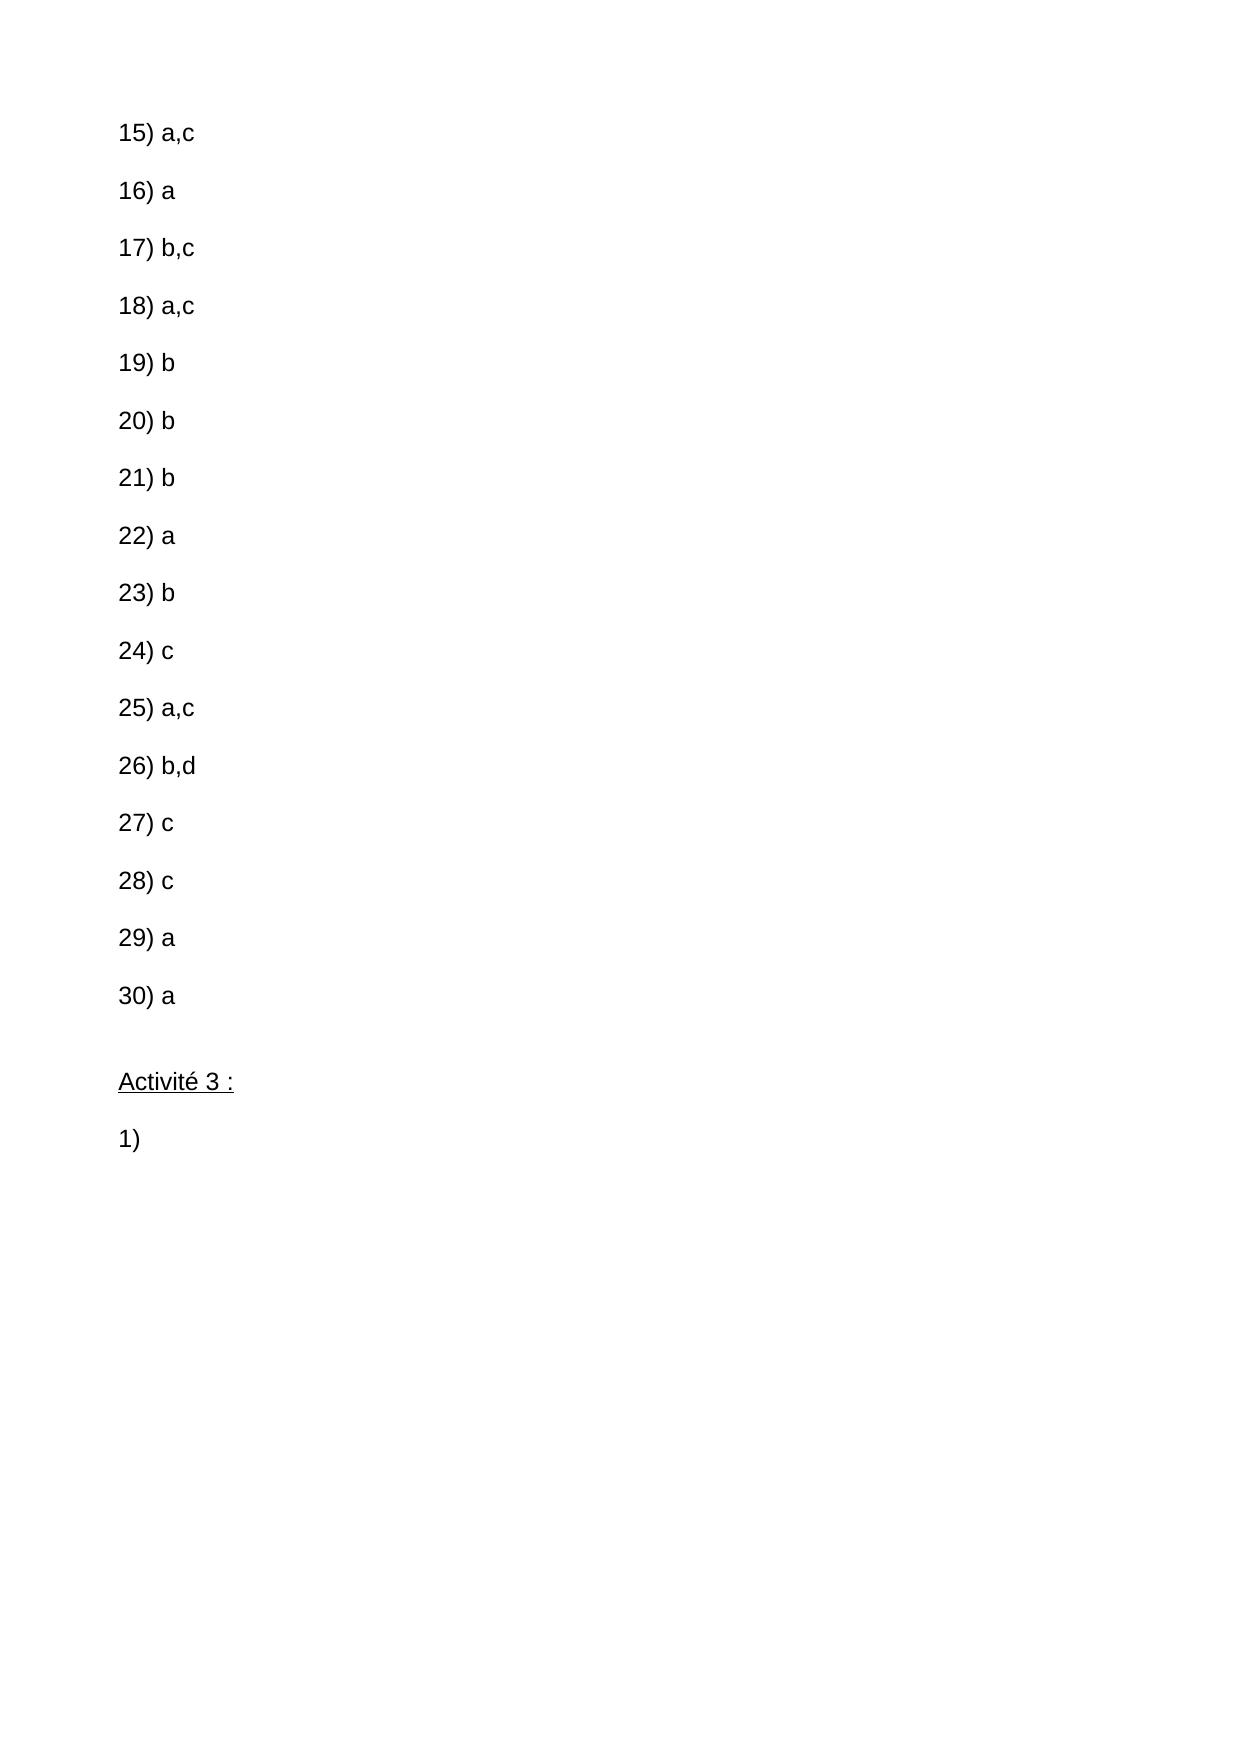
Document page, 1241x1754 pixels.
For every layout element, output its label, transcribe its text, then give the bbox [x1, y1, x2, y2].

text 15) a,c [118, 118, 1122, 147]
text 22) a [118, 521, 1122, 549]
text 20) b [118, 406, 1122, 434]
text 21) b [118, 463, 1122, 492]
text 30) a [118, 981, 1122, 1009]
text 25) a,c [118, 693, 1122, 722]
text 29) a [118, 923, 1122, 952]
text 28) c [118, 866, 1122, 894]
text 26) b,d [118, 751, 1122, 779]
text Activité 3 : [118, 1067, 1122, 1096]
text 23) b [118, 578, 1122, 607]
text 27) c [118, 808, 1122, 837]
text 19) b [118, 348, 1122, 377]
text 18) a,c [118, 291, 1122, 319]
text 1) [118, 1124, 1122, 1153]
text 17) b,c [118, 233, 1122, 262]
text 16) a [118, 176, 1122, 204]
text 24) c [118, 636, 1122, 664]
